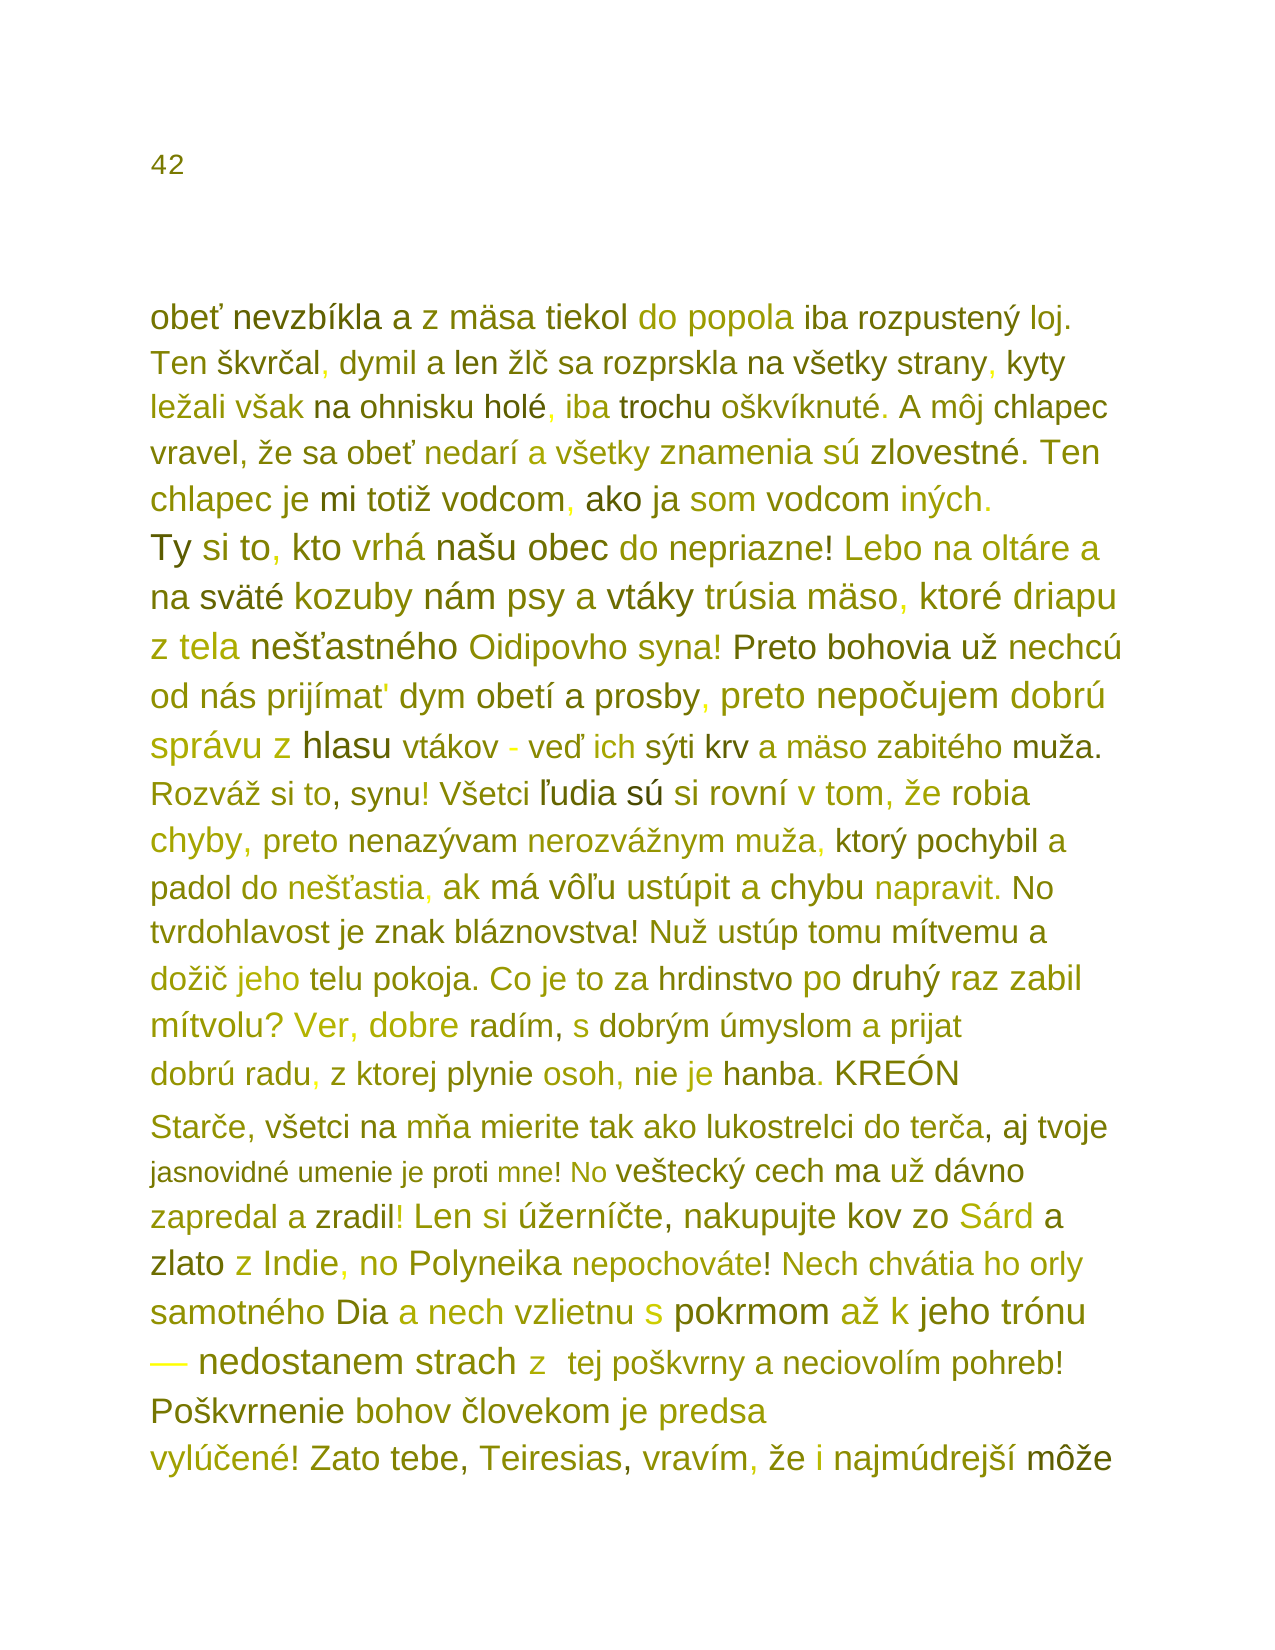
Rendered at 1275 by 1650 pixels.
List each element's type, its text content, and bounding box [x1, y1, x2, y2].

text dobrú radu, z ktorej plynie osoh, nie je hanba. KREÓN [150, 1052, 1125, 1093]
text obeť nevzbíkla a z mäsa tiekol do popola iba rozpustený loj. Ten škvrčal, dymil a len žlč sa rozprskla na všetky strany, kyty ležali však na ohnisku holé, iba trochu oškvíknuté. A môj chlapec vravel, že sa obeť nedarí a všetky znamenia sú zlovestné. Ten chlapec je mi totiž vodcom, ako ja som vodcom iných. [150, 296, 1125, 519]
text 42 [150, 150, 1125, 183]
text Starče, všetci na mňa mierite tak ako lukostrelci do terča, aj tvoje jasnovidné umenie je proti mne! No veštecký cech ma už dávno zapredal a zradil! Len si úžerníčte, nakupujte kov zo Sárd a zlato z Indie, no Polyneika nepochováte! Nech chvátia ho orly samotného Dia a nech vzlietnu s pokrmom až k jeho trónu — nedostanem strach z tej poškvrny a neciovolím pohreb! Poškvrnenie bohov človekom je predsa [150, 1107, 1125, 1431]
text vylúčené! Zato tebe, Teiresias, vravím, že i najmúdrejší môže [150, 1437, 1125, 1478]
text Ty si to, kto vrhá našu obec do nepriazne! Lebo na oltáre a na sväté kozuby nám psy a vtáky trúsia mäso, ktoré driapu z tela nešťastného Oidipovho syna! Preto bohovia už nechcú od nás prijímat' dym obetí a prosby, preto nepočujem dobrú správu z hlasu vtákov - veď ich sýti krv a mäso zabitého muža. Rozváž si to, synu! Všetci ľudia sú si rovní v tom, že robia chyby, preto nenazývam nerozvážnym muža, ktorý pochybil a padol do nešťastia, ak má vôľu ustúpit a chybu napravit. No tvrdohlavost je znak bláznovstva! Nuž ustúp tomu mítvemu a dožič jeho telu pokoja. Co je to za hrdinstvo po druhý raz zabil mítvolu? Ver, dobre radím, s dobrým úmyslom a prijat [150, 525, 1125, 1044]
